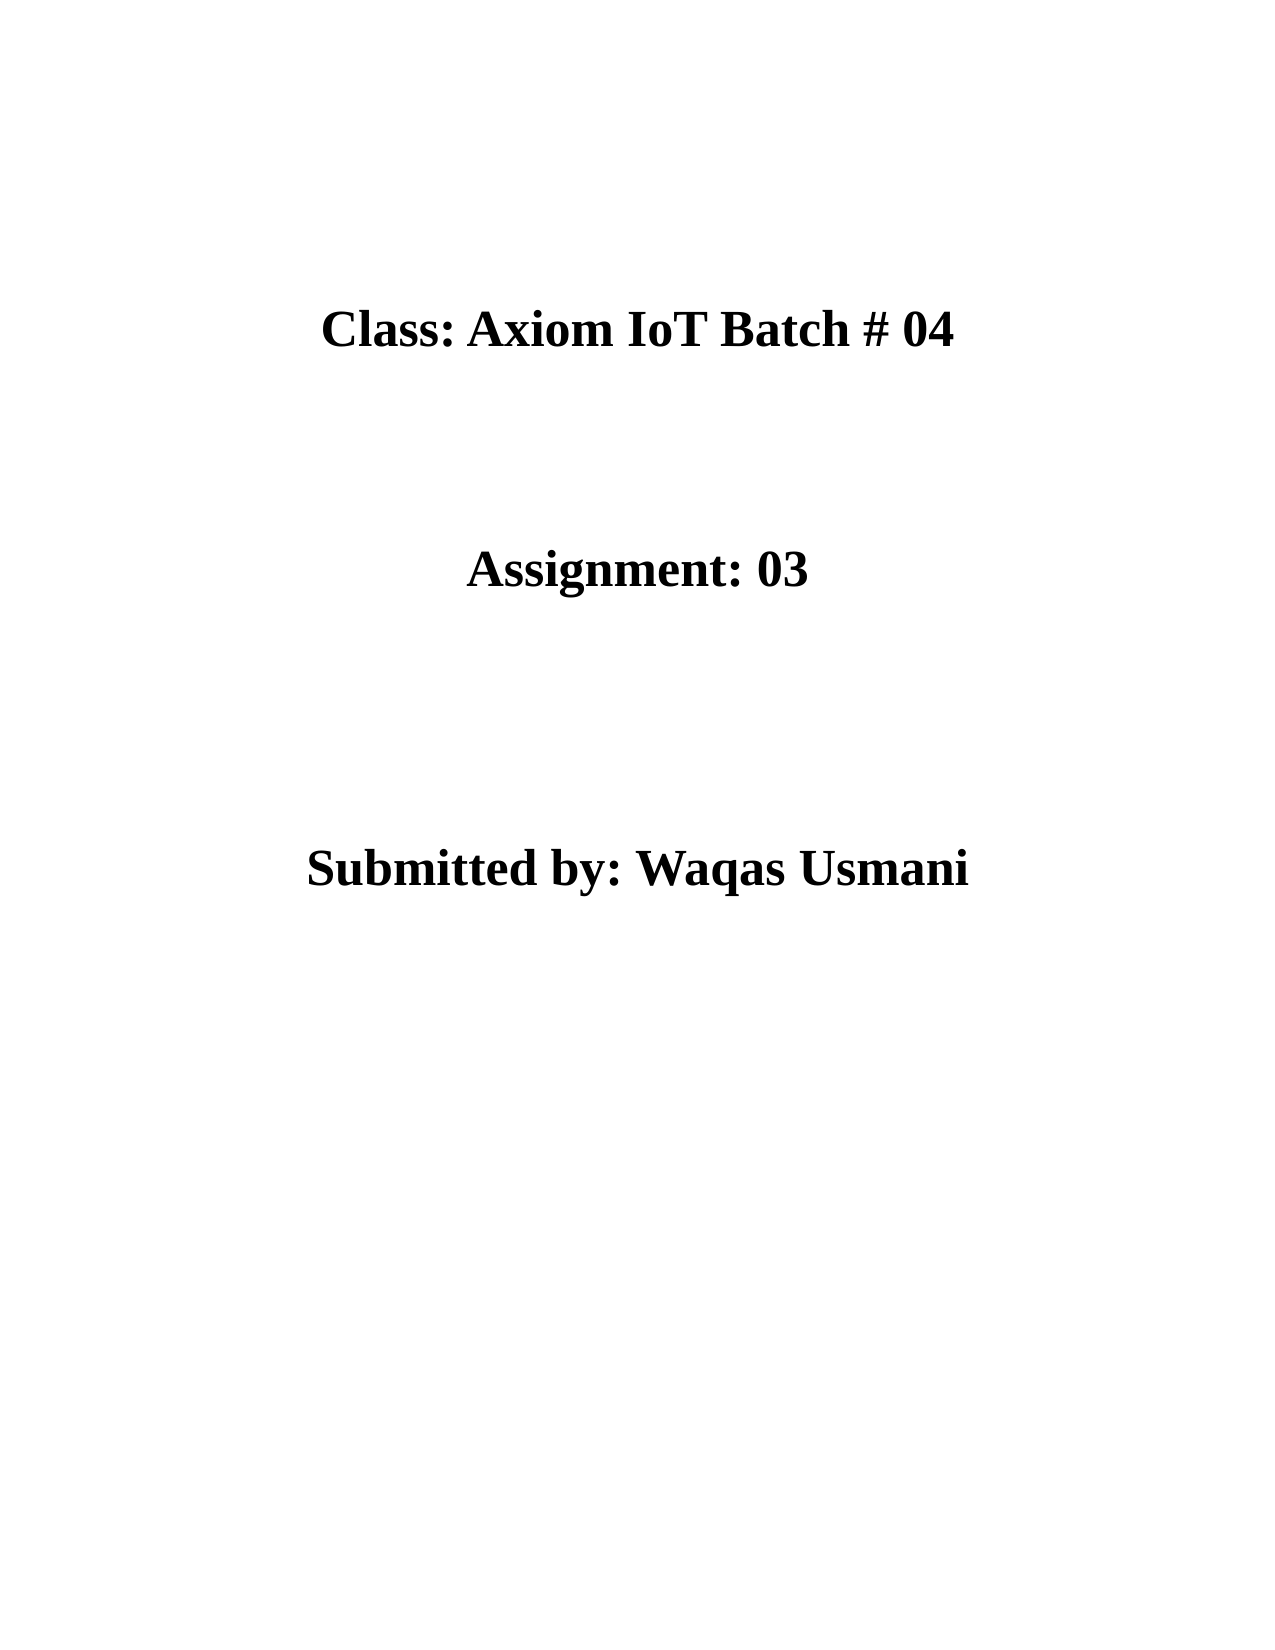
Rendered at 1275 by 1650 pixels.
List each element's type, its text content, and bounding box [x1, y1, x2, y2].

text Assignment: 03 [118, 537, 1157, 597]
text Submitted by: Waqas Usmani [118, 837, 1157, 897]
text Class: Axiom IoT Batch # 04 [118, 298, 1157, 358]
